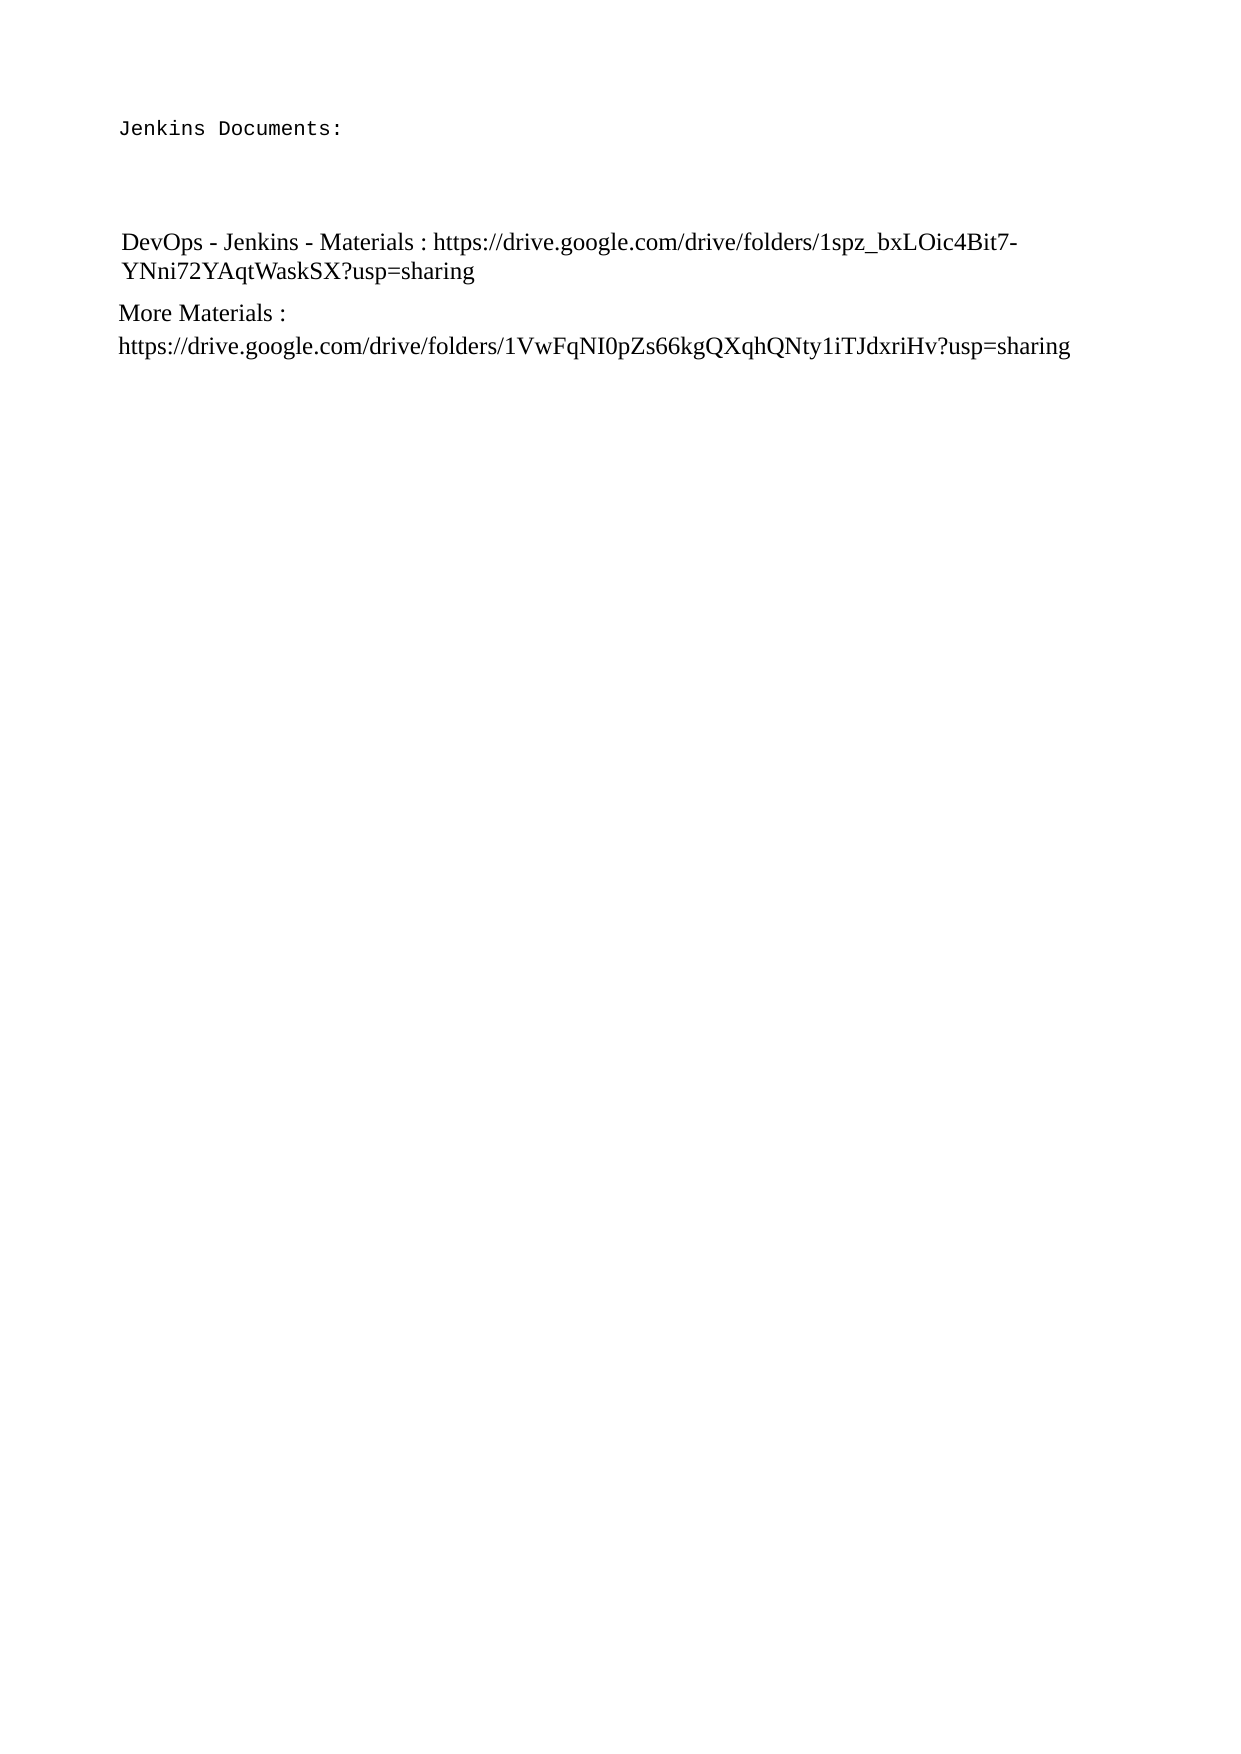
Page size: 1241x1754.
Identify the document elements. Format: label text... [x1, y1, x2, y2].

text More Materials : https://drive.google.com/drive/folders/1VwFqNI0pZs66kgQXqhQNty1iTJdxriHv?usp=sharing [118, 298, 1122, 360]
table_header [118, 288, 136, 298]
text Jenkins Documents: [118, 118, 1122, 142]
table_header DevOps - Jenkins - Materials : https://drive.google.com/drive/folders/1spz_bxLOic4Bit7-YNni72YAqtWaskSX?usp=sharing [118, 224, 1122, 288]
